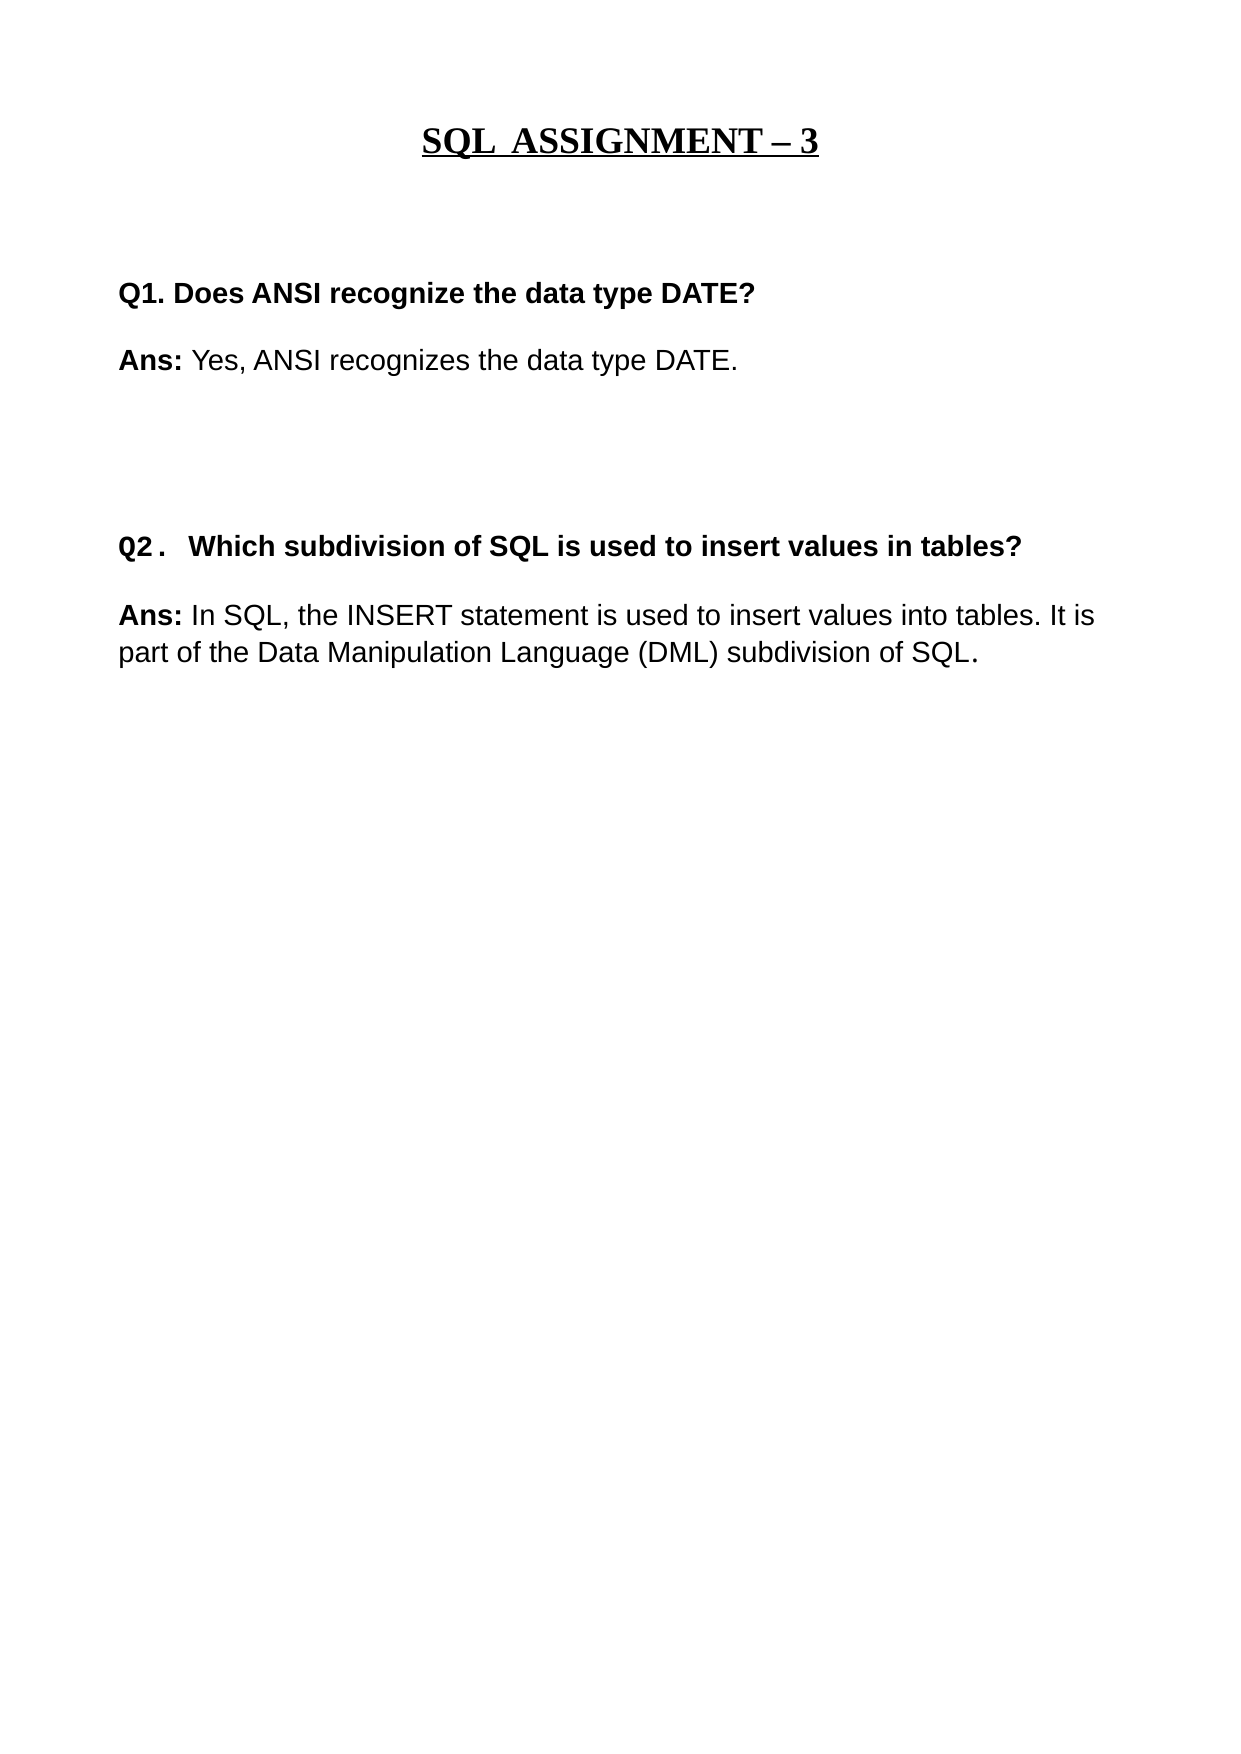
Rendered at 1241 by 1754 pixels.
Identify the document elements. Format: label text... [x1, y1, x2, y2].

text Ans: Yes, ANSI recognizes the data type DATE. [118, 343, 1122, 377]
text Q2. Which subdivision of SQL is used to insert values in tables? [118, 529, 1122, 565]
text Ans: In SQL, the INSERT statement is used to insert values into tables. It is part of the Data Manipulation Language (DML) subdivision of SQL. [118, 598, 1122, 671]
text Q1. Does ANSI recognize the data type DATE? [118, 276, 1122, 310]
text SQL ASSIGNMENT – 3 [118, 118, 1122, 161]
